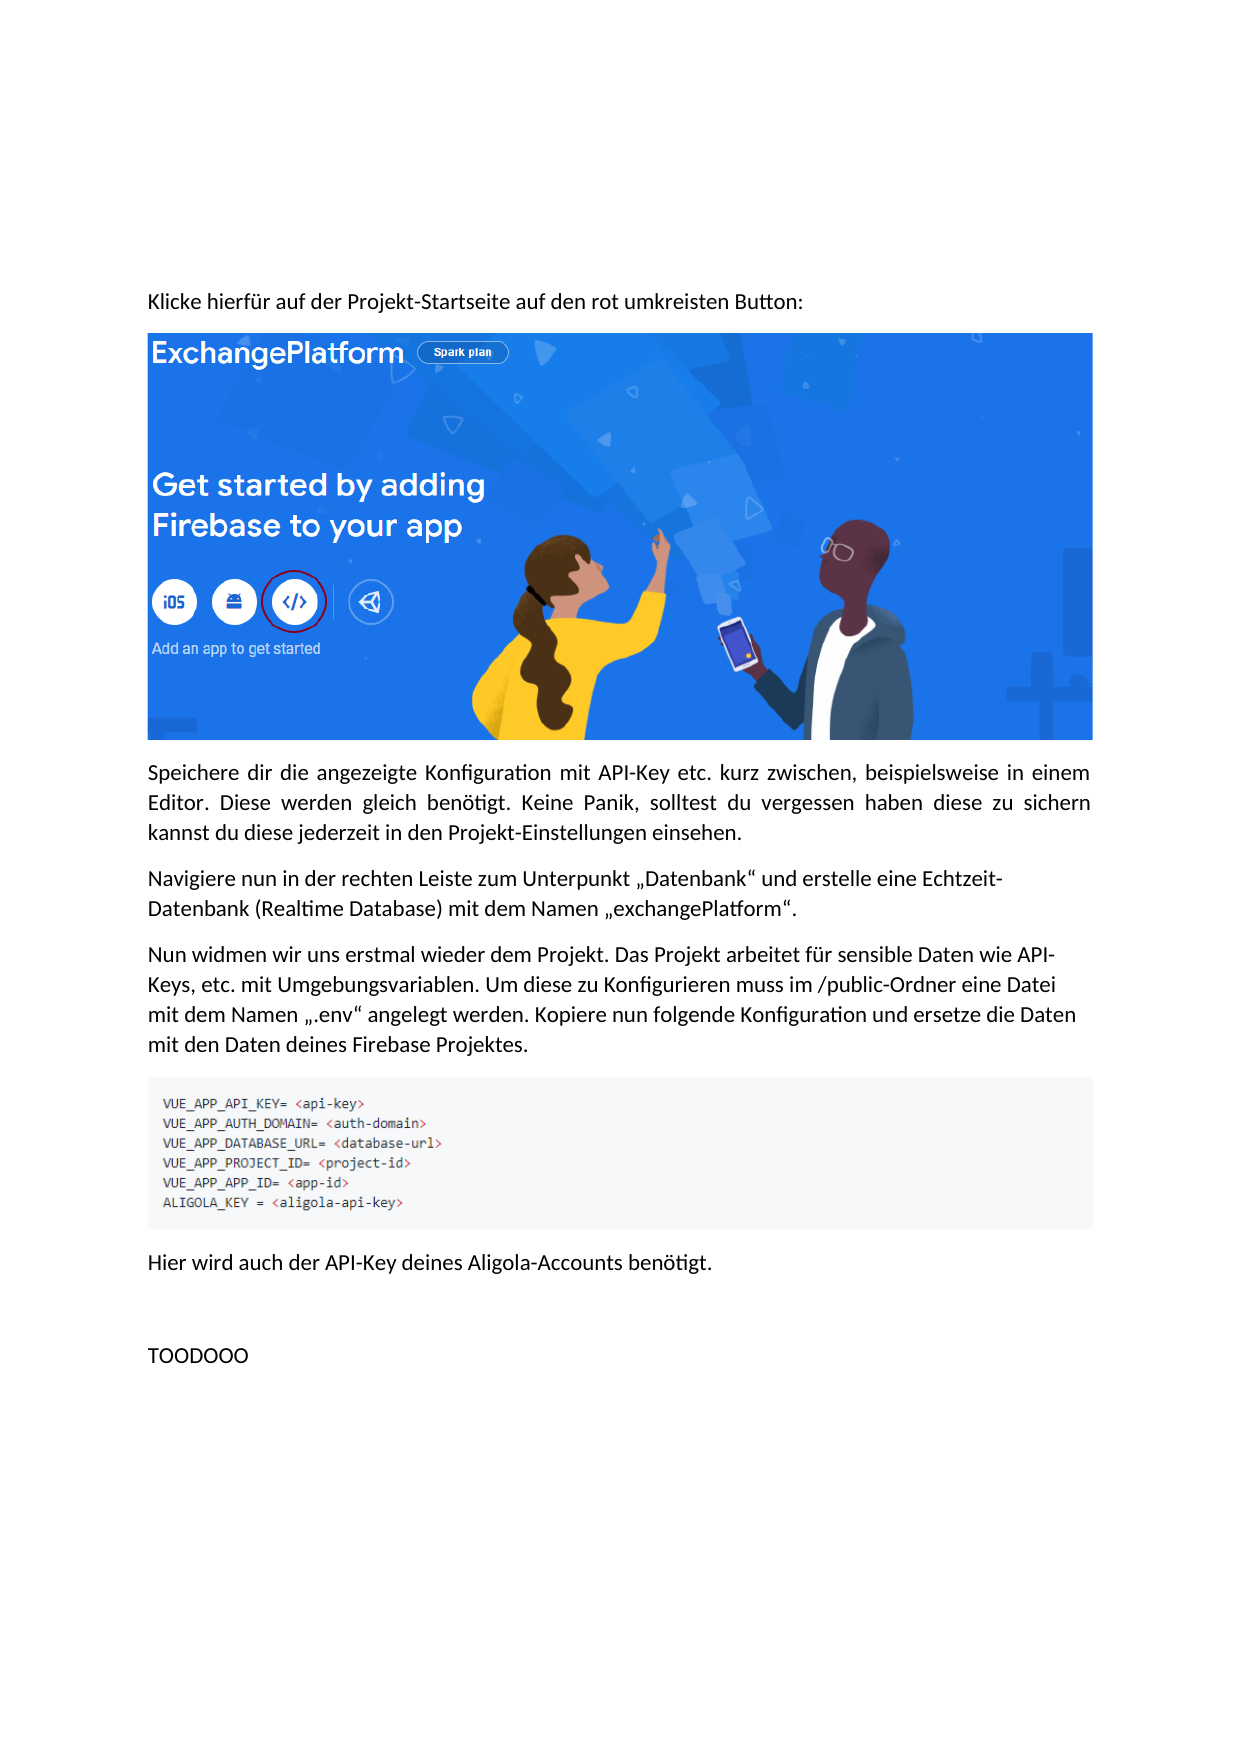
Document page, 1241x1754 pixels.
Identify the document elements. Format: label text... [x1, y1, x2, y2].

text Hier wird auch der API-Key deines Aligola-Accounts benötigt. [148, 1248, 1093, 1276]
text Klicke hierfür auf der Projekt-Startseite auf den rot umkreisten Button: [148, 287, 1093, 315]
text Navigiere nun in der rechten Leiste zum Unterpunkt „Datenbank“ und erstelle eine Echtzeit-Datenbank (Realtime Database) mit dem Namen „exchangePlatform“. [148, 864, 1093, 922]
text TOODOOO [148, 1341, 1093, 1369]
text Speichere dir die angezeigte Konfiguration mit API-Key etc. kurz zwischen, beispielsweise in einem Editor. Diese werden gleich benötigt. Keine Panik, solltest du vergessen haben diese zu sichern kannst du diese jederzeit in den Projekt-Einstellungen einsehen. [148, 758, 1093, 846]
text Nun widmen wir uns erstmal wieder dem Projekt. Das Projekt arbeitet für sensible Daten wie API-Keys, etc. mit Umgebungsvariablen. Um diese zu Konfigurieren muss im /public-Ordner eine Datei mit dem Namen „.env“ angelegt werden. Kopiere nun folgende Konfiguration und ersetze die Daten mit den Daten deines Firebase Projektes. [148, 941, 1093, 1058]
